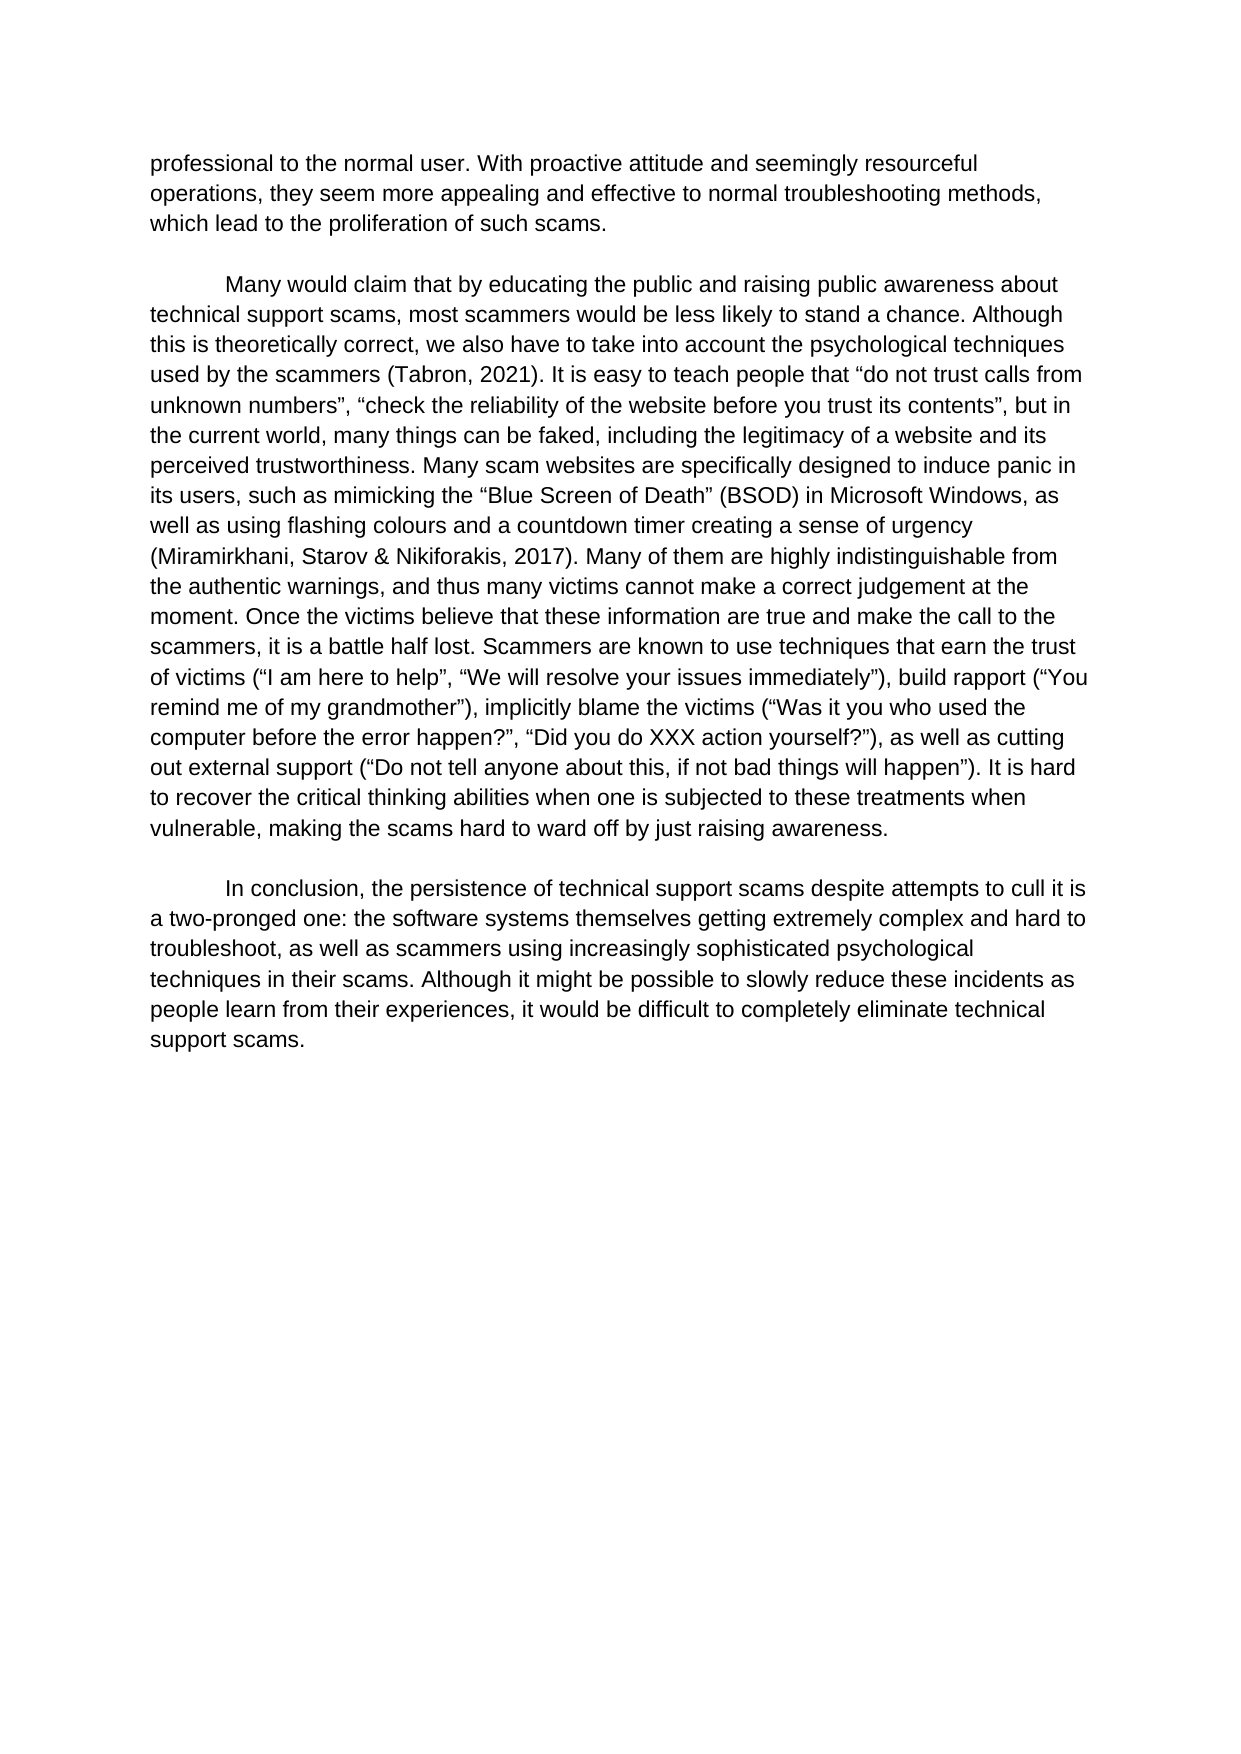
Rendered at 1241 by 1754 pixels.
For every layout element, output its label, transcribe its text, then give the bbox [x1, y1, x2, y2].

text Many would claim that by educating the public and raising public awareness about technical support scams, most scammers would be less likely to stand a chance. Although this is theoretically correct, we also have to take into account the psychological techniques used by the scammers (Tabron, 2021). It is easy to teach people that “do not trust calls from unknown numbers”, “check the reliability of the website before you trust its contents”, but in the current world, many things can be faked, including the legitimacy of a website and its perceived trustworthiness. Many scam websites are specifically designed to induce panic in its users, such as mimicking the “Blue Screen of Death” (BSOD) in Microsoft Windows, as well as using flashing colours and a countdown timer creating a sense of urgency (Miramirkhani, Starov & Nikiforakis, 2017). Many of them are highly indistinguishable from the authentic warnings, and thus many victims cannot make a correct judgement at the moment. Once the victims believe that these information are true and make the call to the scammers, it is a battle half lost. Scammers are known to use techniques that earn the trust of victims (“I am here to help”, “We will resolve your issues immediately”), build rapport (“You remind me of my grandmother”), implicitly blame the victims (“Was it you who used the computer before the error happen?”, “Did you do XXX action yourself?”), as well as cutting out external support (“Do not tell anyone about this, if not bad things will happen”). It is hard to recover the critical thinking abilities when one is subjected to these treatments when vulnerable, making the scams hard to ward off by just raising awareness. [150, 271, 1090, 841]
text professional to the normal user. With proactive attitude and seemingly resourceful operations, they seem more appealing and effective to normal troubleshooting methods, which lead to the proliferation of such scams. [150, 150, 1090, 237]
text In conclusion, the persistence of technical support scams despite attempts to cull it is a two-pronged one: the software systems themselves getting extremely complex and hard to troubleshoot, as well as scammers using increasingly sophisticated psychological techniques in their scams. Although it might be possible to slowly reduce these incidents as people learn from their experiences, it would be difficult to completely eliminate technical support scams. [150, 875, 1090, 1052]
